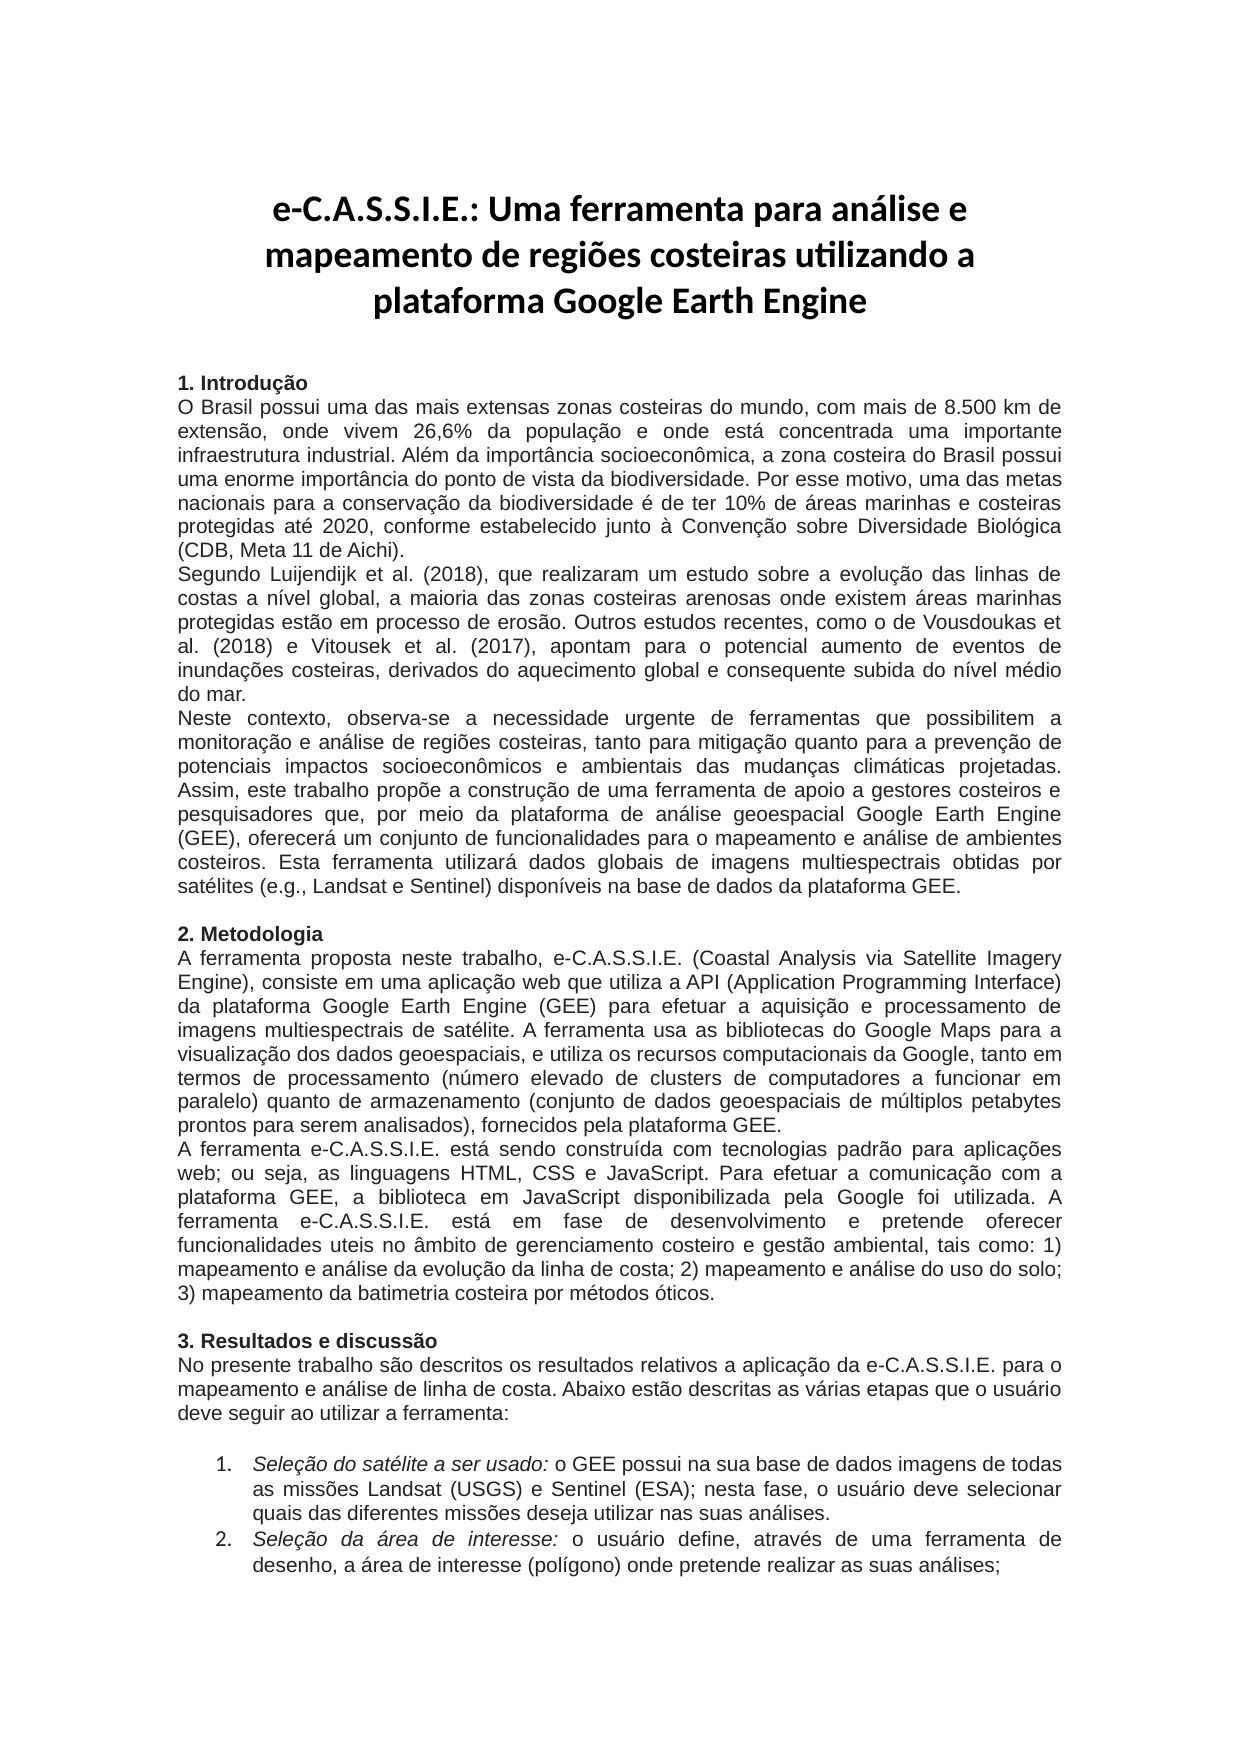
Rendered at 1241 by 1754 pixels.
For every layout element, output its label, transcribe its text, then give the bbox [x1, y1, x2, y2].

text Neste contexto, observa-se a necessidade urgente de ferramentas que possibilitem a monitoração e análise de regiões costeiras, tanto para mitigação quanto para a prevenção de potenciais impactos socioeconômicos e ambientais das mudanças climáticas projetadas. Assim, este trabalho propõe a construção de uma ferramenta de apoio a gestores costeiros e pesquisadores que, por meio da plataforma de análise geoespacial Google Earth Engine (GEE), oferecerá um conjunto de funcionalidades para o mapeamento e análise de ambientes costeiros. Esta ferramenta utilizará dados globais de imagens multiespectrais obtidas por satélites (e.g., Landsat e Sentinel) disponíveis na base de dados da plataforma GEE. [177, 706, 1063, 898]
text No presente trabalho são descritos os resultados relativos a aplicação da e-C.A.S.S.I.E. para o mapeamento e análise de linha de costa. Abaixo estão descritas as várias etapas que o usuário deve seguir ao utilizar a ferramenta: [177, 1353, 1063, 1425]
list Seleção da área de interesse: o usuário define, através de uma ferramenta de desenho, a área de interesse (polígono) onde pretende realizar as suas análises; [215, 1524, 1063, 1577]
text A ferramenta proposta neste trabalho, e-C.A.S.S.I.E. (Coastal Analysis via Satellite Imagery Engine), consiste em uma aplicação web que utiliza a API (Application Programming Interface) da plataforma Google Earth Engine (GEE) para efetuar a aquisição e processamento de imagens multiespectrais de satélite. A ferramenta usa as bibliotecas do Google Maps para a visualização dos dados geoespaciais, e utiliza os recursos computacionais da Google, tanto em termos de processamento (número elevado de clusters de computadores a funcionar em paralelo) quanto de armazenamento (conjunto de dados geoespaciais de múltiplos petabytes prontos para serem analisados), fornecidos pela plataforma GEE. [177, 946, 1063, 1137]
subtitle e-C.A.S.S.I.E.: Uma ferramenta para análise e mapeamento de regiões costeiras utilizando a plataforma Google Earth Engine [177, 185, 1063, 323]
text O Brasil possui uma das mais extensas zonas costeiras do mundo, com mais de 8.500 km de extensão, onde vivem 26,6% da população e onde está concentrada uma importante infraestrutura industrial. Além da importância socioeconômica, a zona costeira do Brasil possui uma enorme importância do ponto de vista da biodiversidade. Por esse motivo, uma das metas nacionais para a conservação da biodiversidade é de ter 10% de áreas marinhas e costeiras protegidas até 2020, conforme estabelecido junto à Convenção sobre Diversidade Biológica (CDB, Meta 11 de Aichi). [177, 394, 1063, 562]
text 1. Introdução [177, 371, 1063, 394]
text A ferramenta e-C.A.S.S.I.E. está sendo construída com tecnologias padrão para aplicações web; ou seja, as linguagens HTML, CSS e JavaScript. Para efetuar a comunicação com a plataforma GEE, a biblioteca em JavaScript disponibilizada pela Google foi utilizada. A ferramenta e-C.A.S.S.I.E. está em fase de desenvolvimento e pretende oferecer funcionalidades uteis no âmbito de gerenciamento costeiro e gestão ambiental, tais como: 1) mapeamento e análise da evolução da linha de costa; 2) mapeamento e análise do uso do solo; 3) mapeamento da batimetria costeira por métodos óticos. [177, 1137, 1063, 1305]
text 2. Metodologia [177, 922, 1063, 946]
list Seleção do satélite a ser usado: o GEE possui na sua base de dados imagens de todas as missões Landsat (USGS) e Sentinel (ESA); nesta fase, o usuário deve selecionar quais das diferentes missões deseja utilizar nas suas análises. [215, 1449, 1063, 1524]
text Segundo Luijendijk et al. (2018), que realizaram um estudo sobre a evolução das linhas de costas a nível global, a maioria das zonas costeiras arenosas onde existem áreas marinhas protegidas estão em processo de erosão. Outros estudos recentes, como o de Vousdoukas et al. (2018) e Vitousek et al. (2017), apontam para o potencial aumento de eventos de inundações costeiras, derivados do aquecimento global e consequente subida do nível médio do mar. [177, 562, 1063, 706]
text 3. Resultados e discussão [177, 1329, 1063, 1353]
